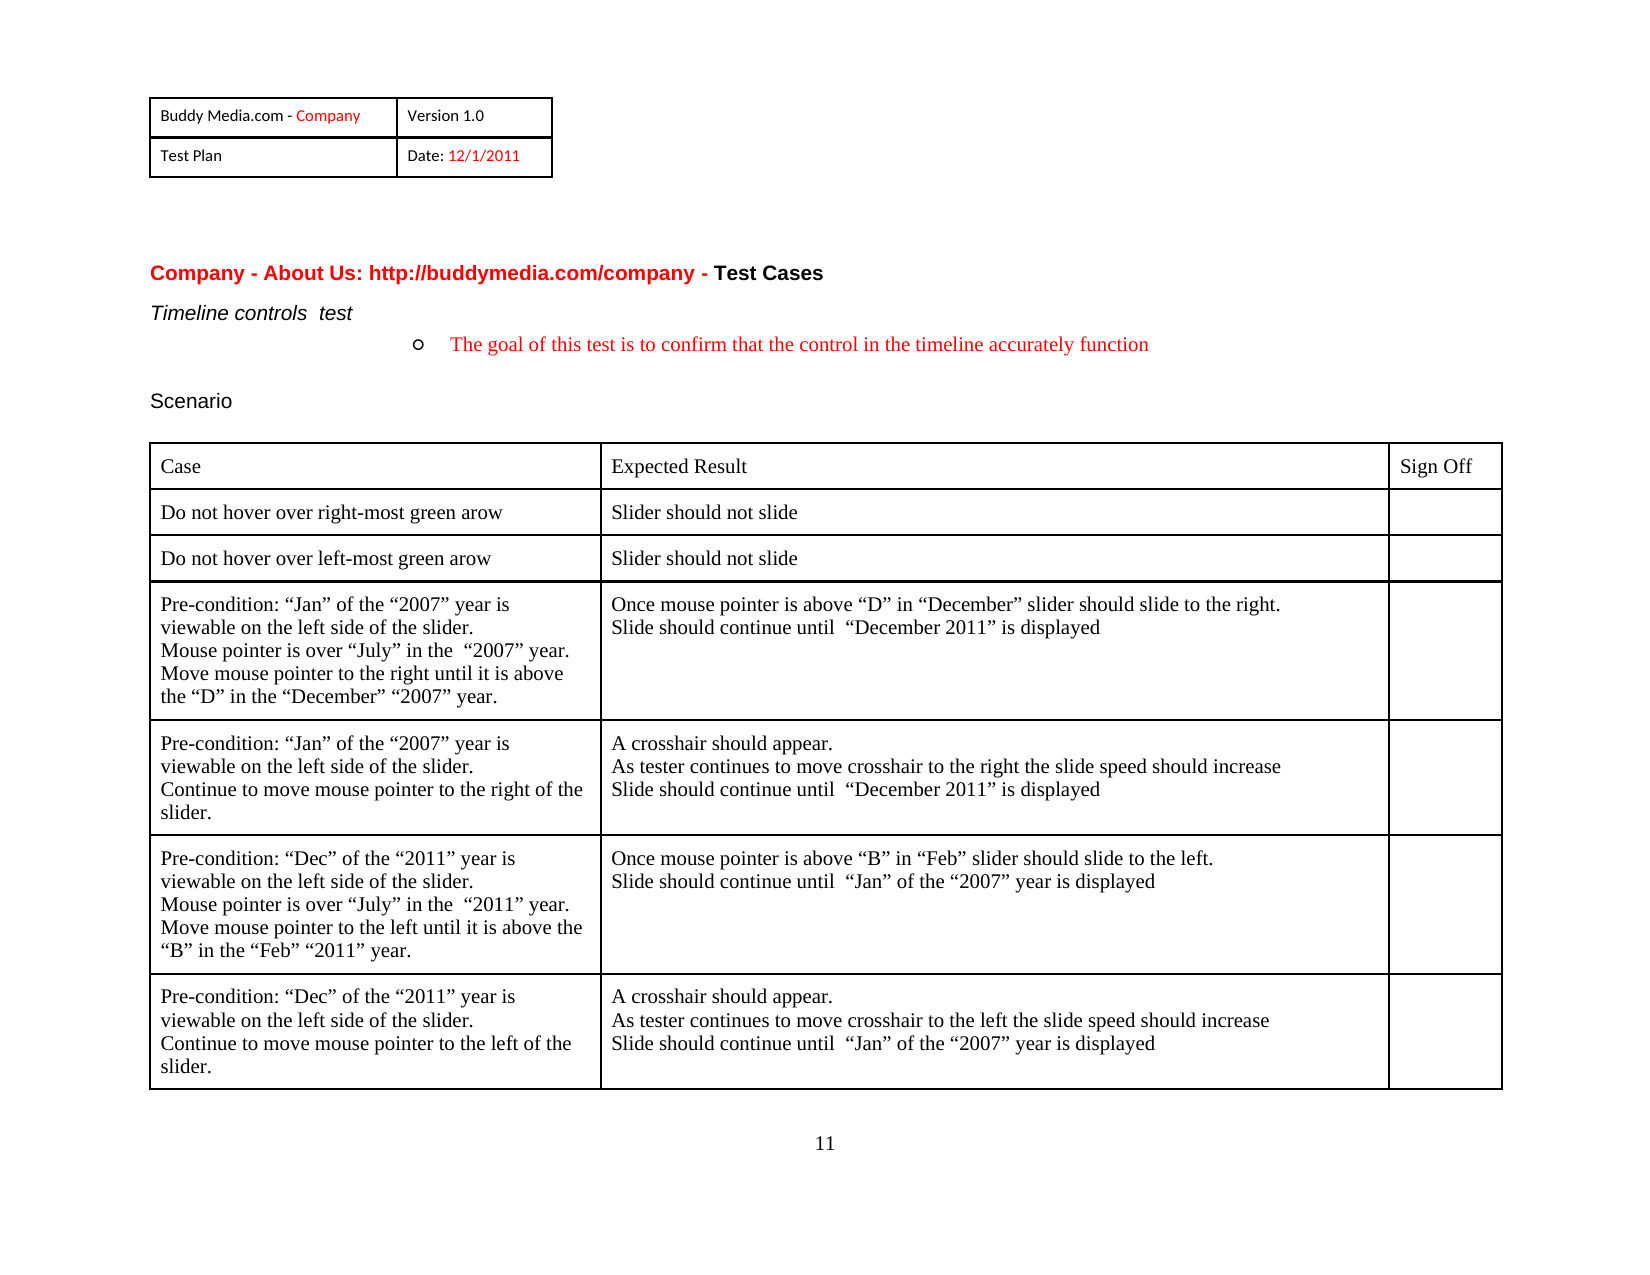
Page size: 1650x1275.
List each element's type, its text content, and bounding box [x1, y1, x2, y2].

table_header Expected Result [602, 444, 1388, 488]
table_cell Do not hover over right-most green arow [151, 490, 600, 534]
table_cell [1390, 536, 1501, 580]
table_cell Slider should not slide [602, 490, 1388, 534]
table_cell Pre-condition: “Jan” of the “2007” year is viewable on the left side of the slider. Continue to move mouse pointer to the right of the slider. [151, 721, 600, 834]
table_cell Slider should not slide [602, 536, 1388, 580]
table_cell A crosshair should appear. As tester continues to move crosshair to the right the slide speed should increase Slide should continue until “December 2011” is displayed [602, 721, 1388, 834]
subtitle Scenario [150, 390, 1500, 413]
table_cell [1390, 583, 1501, 719]
table_header Case [151, 444, 600, 488]
table_cell [1390, 836, 1501, 973]
table_cell Pre-condition: “Dec” of the “2011” year is viewable on the left side of the slider. Mouse pointer is over “July” in the “2011” year. Move mouse pointer to the left until it is above the “B” in the “Feb” “2011” year. [151, 836, 600, 973]
table_cell [1390, 721, 1501, 834]
subtitle Company - About Us: http://buddymedia.com/company - Test Cases [150, 262, 1500, 285]
table_cell Once mouse pointer is above “B” in “Feb” slider should slide to the left. Slide should continue until “Jan” of the “2007” year is displayed [602, 836, 1388, 973]
table_cell Do not hover over left-most green arow [151, 536, 600, 580]
table_cell Pre-condition: “Dec” of the “2011” year is viewable on the left side of the slider. Continue to move mouse pointer to the left of the slider. [151, 975, 600, 1088]
table_cell Once mouse pointer is above “D” in “December” slider should slide to the right. Slide should continue until “December 2011” is displayed [602, 583, 1388, 719]
table_cell [1390, 490, 1501, 534]
table_header Sign Off [1390, 444, 1501, 488]
table_cell A crosshair should appear. As tester continues to move crosshair to the left the slide speed should increase Slide should continue until “Jan” of the “2007” year is displayed [602, 975, 1388, 1088]
table_cell [1390, 975, 1501, 1088]
table_cell Pre-condition: “Jan” of the “2007” year is viewable on the left side of the slider. Mouse pointer is over “July” in the “2007” year. Move mouse pointer to the right until it is above the “D” in the “December” “2007” year. [151, 583, 600, 719]
list The goal of this test is to confirm that the control in the timeline accurately function [412, 333, 1500, 356]
subtitle Timeline controls test [150, 301, 1500, 324]
